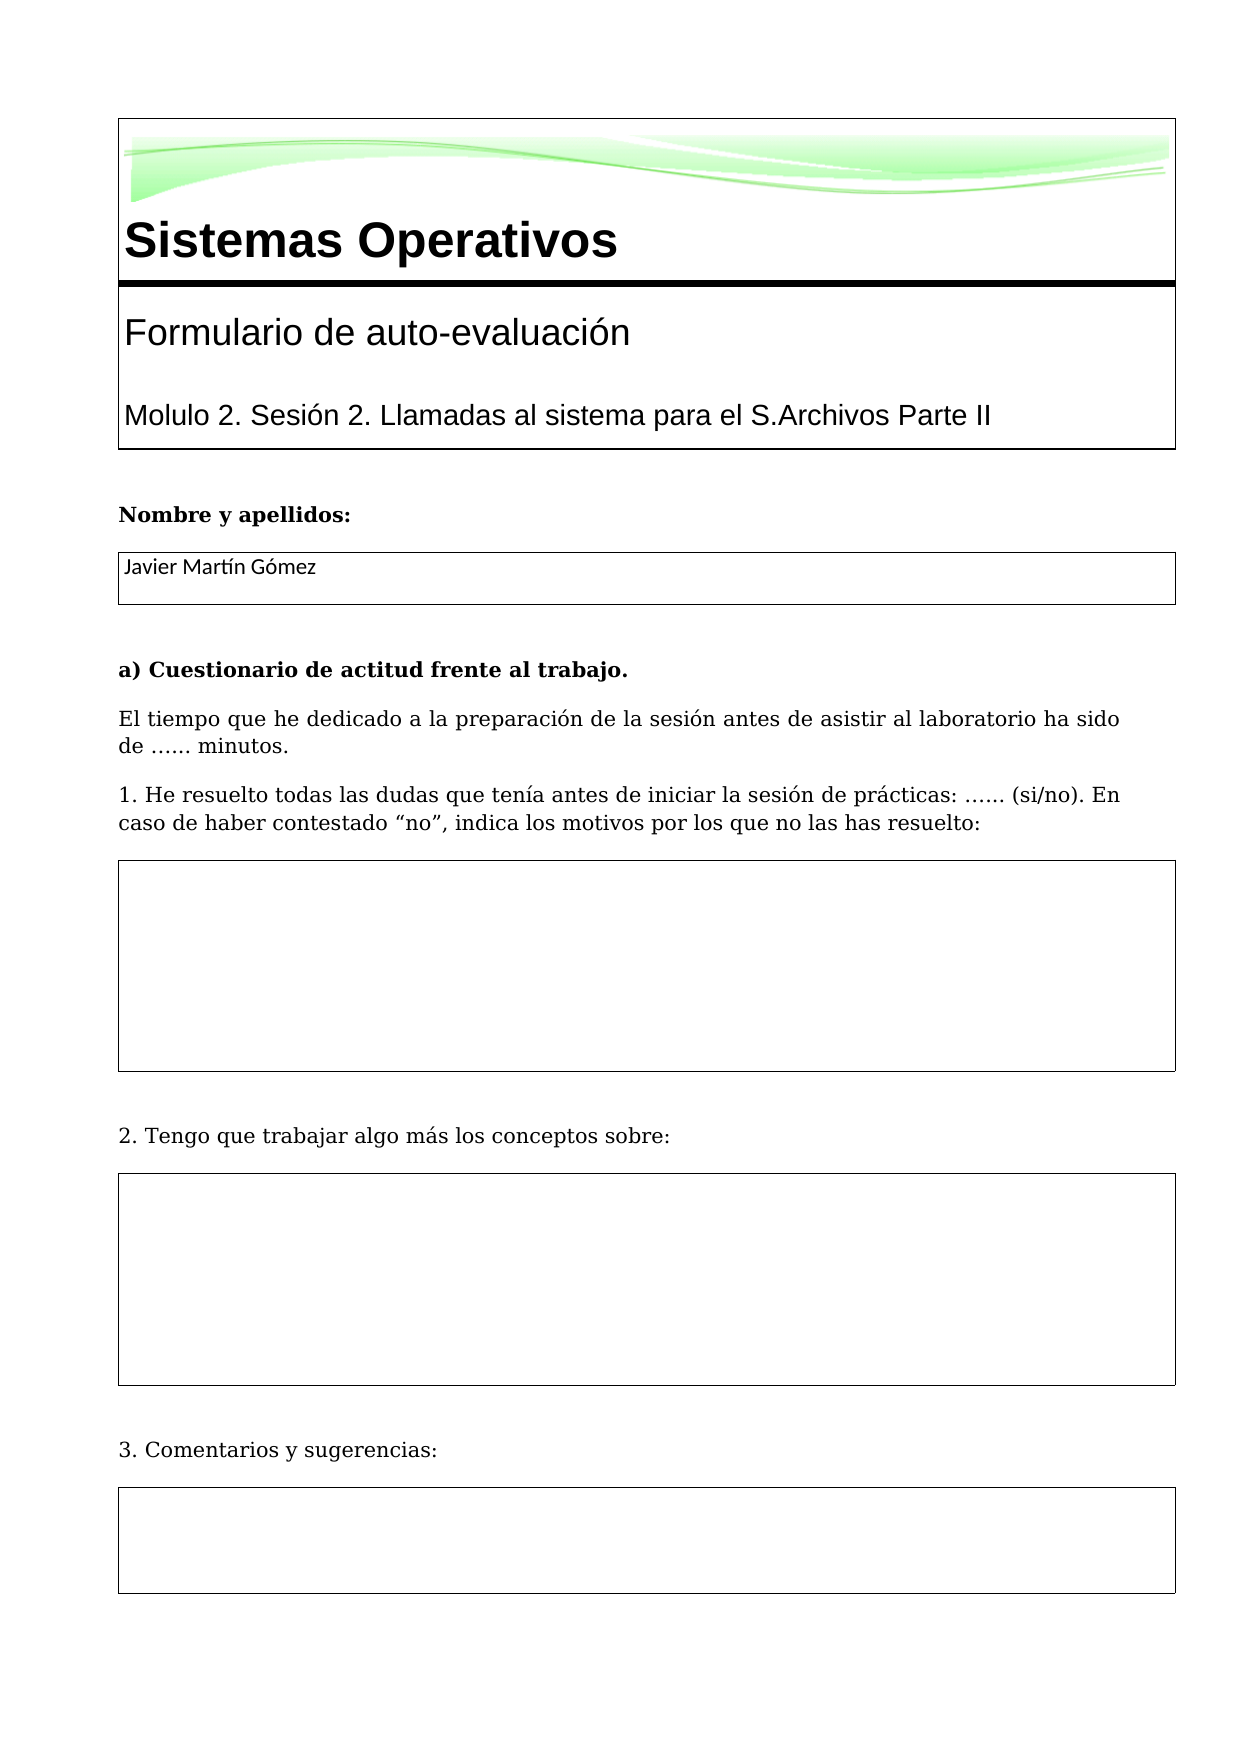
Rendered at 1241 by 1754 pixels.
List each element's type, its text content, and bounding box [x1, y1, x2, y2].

table_header Sistemas Operativos [119, 119, 1175, 280]
text 3. Comentarios y sugerencias: [118, 1438, 1122, 1462]
table_header [119, 1174, 1175, 1385]
table_cell Formulario de auto-evaluación Molulo 2. Sesión 2. Llamadas al sistema para el S.Archivos Parte II [119, 287, 1175, 448]
text Nombre y apellidos: [118, 503, 1122, 527]
table_header [119, 861, 1175, 1071]
text 2. Tengo que trabajar algo más los conceptos sobre: [118, 1124, 1122, 1149]
text a) Cuestionario de actitud frente al trabajo. [118, 658, 1122, 682]
text 1. He resuelto todas las dudas que tenía antes de iniciar la sesión de prácticas: …... (si/no). En caso de haber contestado “no”, indica los motivos por los que no las has resuelto: [118, 783, 1122, 835]
table_header Javier Martín Gómez [119, 553, 1175, 604]
text El tiempo que he dedicado a la preparación de la sesión antes de asistir al laboratorio ha sido de …... minutos. [118, 707, 1122, 759]
table_header [119, 1488, 1175, 1593]
